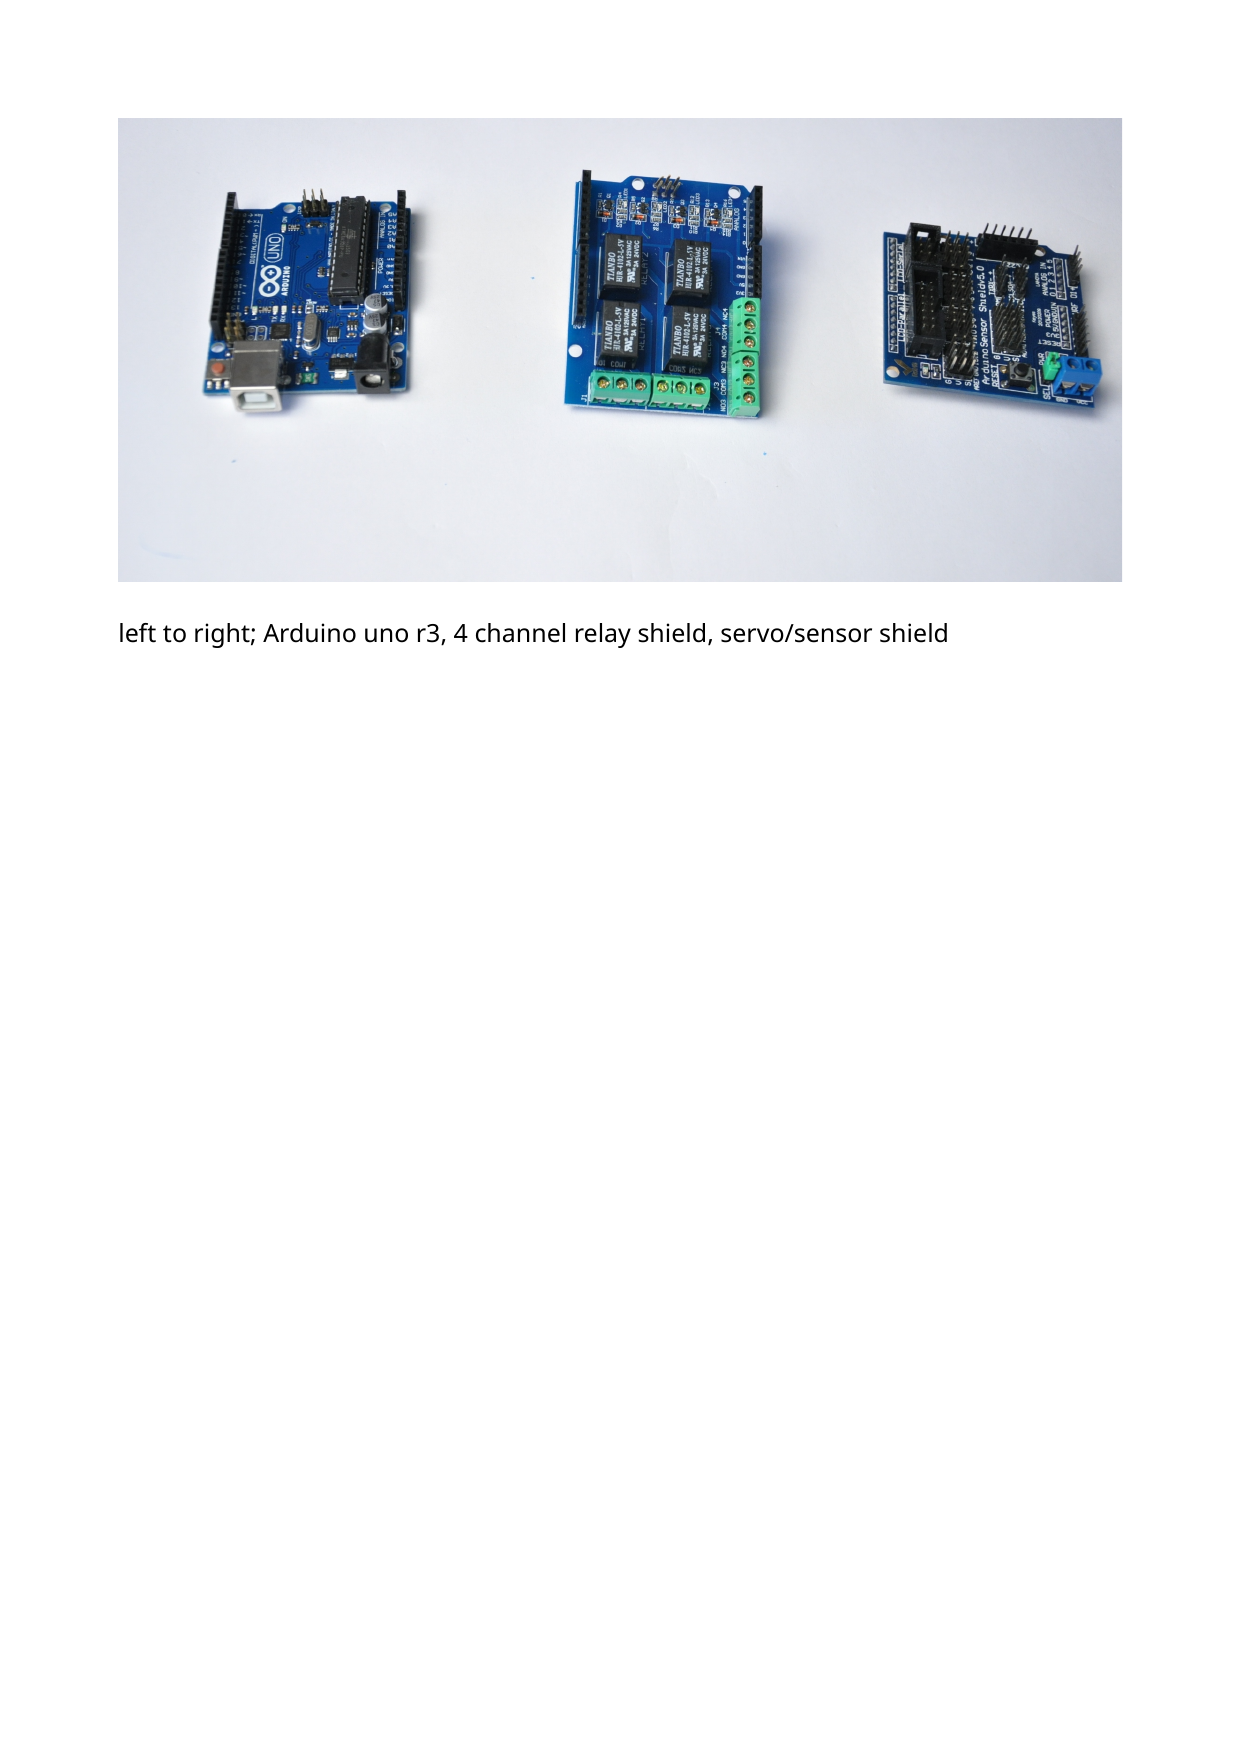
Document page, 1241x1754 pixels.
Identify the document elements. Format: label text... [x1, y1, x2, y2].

picture [118, 118, 1123, 582]
text left to right; Arduino uno r3, 4 channel relay shield, servo/sensor shield [118, 616, 1122, 650]
